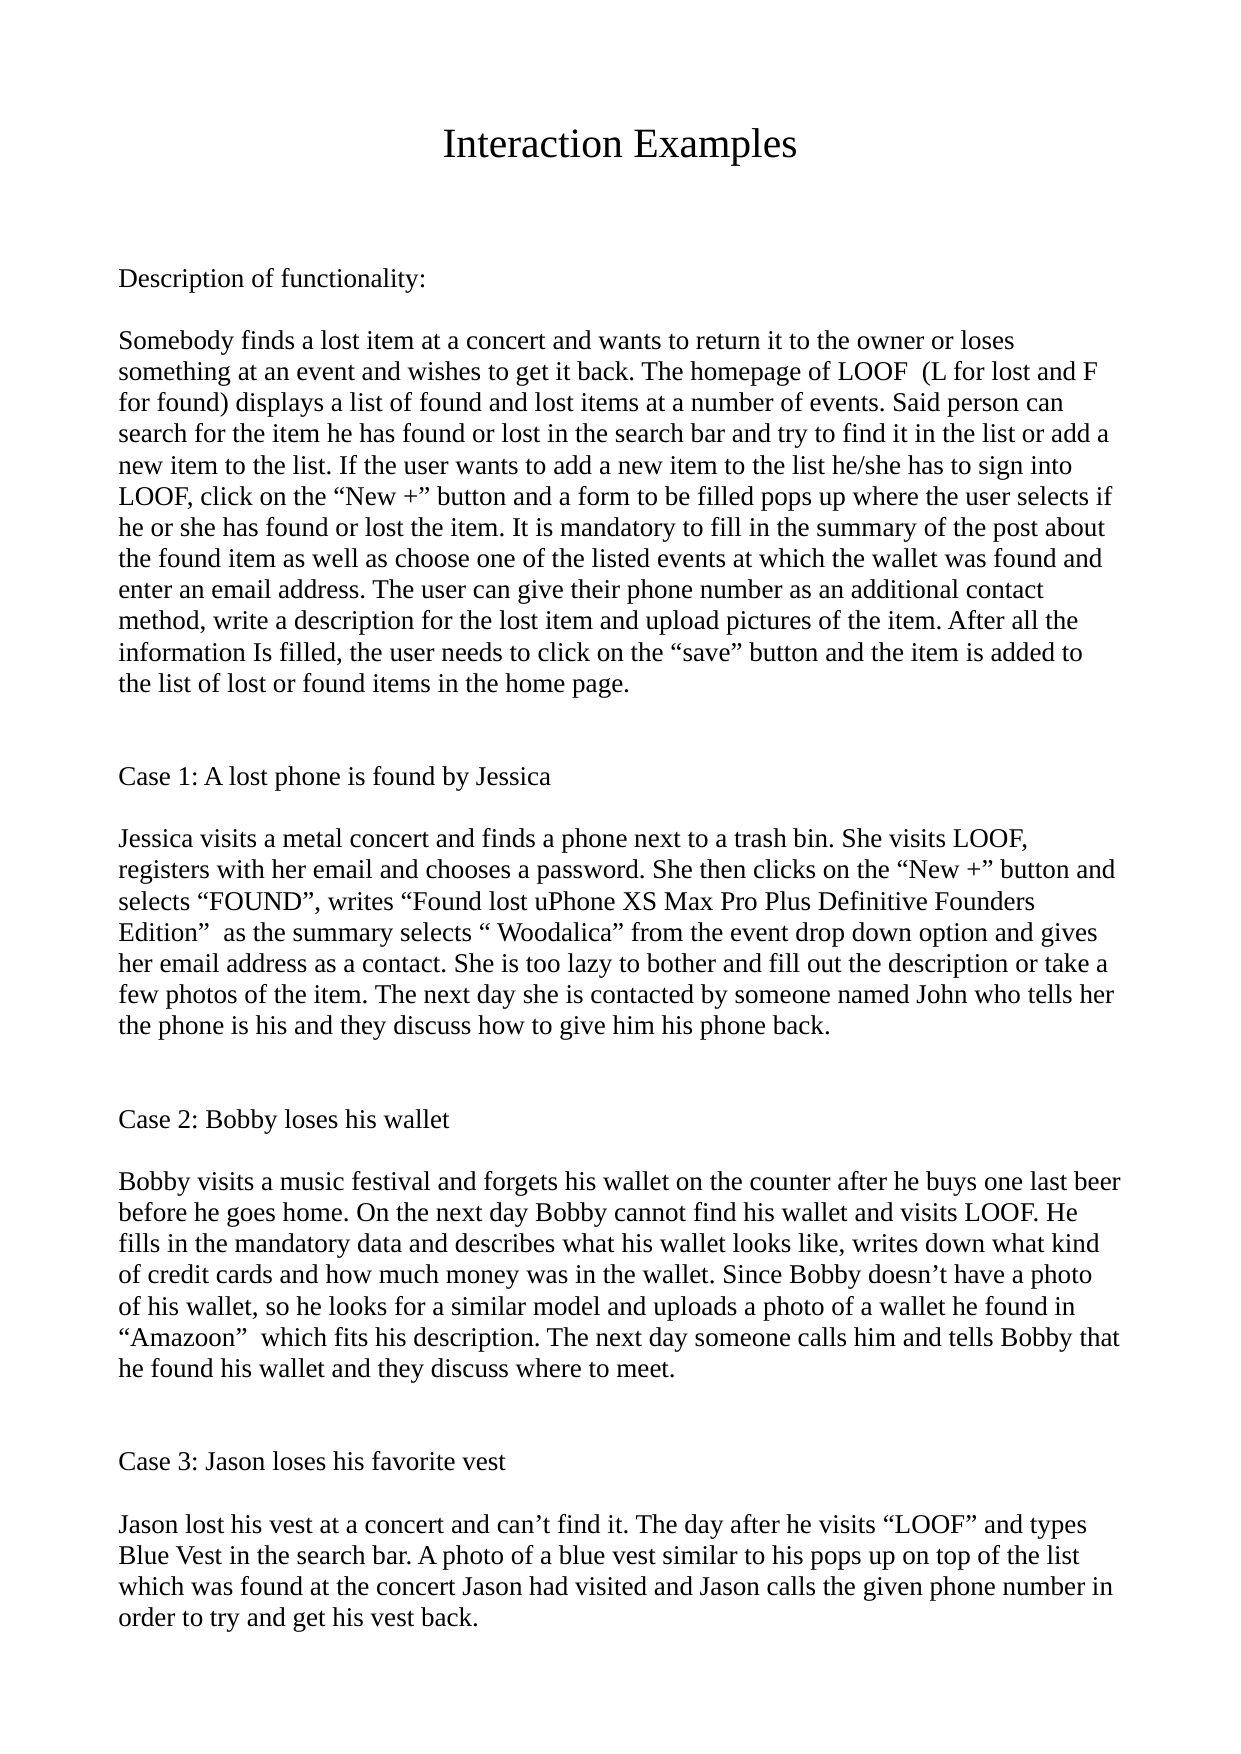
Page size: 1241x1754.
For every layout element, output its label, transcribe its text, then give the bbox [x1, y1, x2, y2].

text Bobby visits a music festival and forgets his wallet on the counter after he buys one last beer before he goes home. On the next day Bobby cannot find his wallet and visits LOOF. He fills in the mandatory data and describes what his wallet looks like, writes down what kind of credit cards and how much money was in the wallet. Since Bobby doesn’t have a photo of his wallet, so he looks for a similar model and uploads a photo of a wallet he found in “Amazoon” which fits his description. The next day someone calls him and tells Bobby that he found his wallet and they discuss where to meet. [118, 1165, 1122, 1383]
text Interaction Examples [118, 118, 1122, 166]
text Case 1: A lost phone is found by Jessica [118, 760, 1122, 791]
text Case 2: Bobby loses his wallet [118, 1103, 1122, 1134]
text Jessica visits a metal concert and finds a phone next to a trash bin. She visits LOOF, registers with her email and chooses a password. She then clicks on the “New +” button and selects “FOUND”, writes “Found lost uPhone XS Max Pro Plus Definitive Founders Edition” as the summary selects “ Woodalica” from the event drop down option and gives her email address as a contact. She is too lazy to bother and fill out the description or take a few photos of the item. The next day she is contacted by someone named John who tells her the phone is his and they discuss how to give him his phone back. [118, 822, 1122, 1041]
text Jason lost his vest at a concert and can’t find it. The day after he visits “LOOF” and types Blue Vest in the search bar. A photo of a blue vest similar to his pops up on top of the list which was found at the concert Jason had visited and Jason calls the given phone number in order to try and get his vest back. [118, 1508, 1122, 1632]
text Description of functionality: [118, 262, 1122, 293]
text Case 3: Jason loses his favorite vest [118, 1445, 1122, 1477]
text Somebody finds a lost item at a concert and wants to return it to the owner or loses something at an event and wishes to get it back. The homepage of LOOF (L for lost and F for found) displays a list of found and lost items at a number of events. Said person can search for the item he has found or lost in the search bar and try to find it in the list or add a new item to the list. If the user wants to add a new item to the list he/she has to sign into LOOF, click on the “New +” button and a form to be filled pops up where the user selects if he or she has found or lost the item. It is mandatory to fill in the summary of the post about the found item as well as choose one of the listed events at which the wallet was found and enter an email address. The user can give their phone number as an additional contact method, write a description for the lost item and upload pictures of the item. After all the information Is filled, the user needs to click on the “save” button and the item is added to the list of lost or found items in the home page. [118, 324, 1122, 698]
